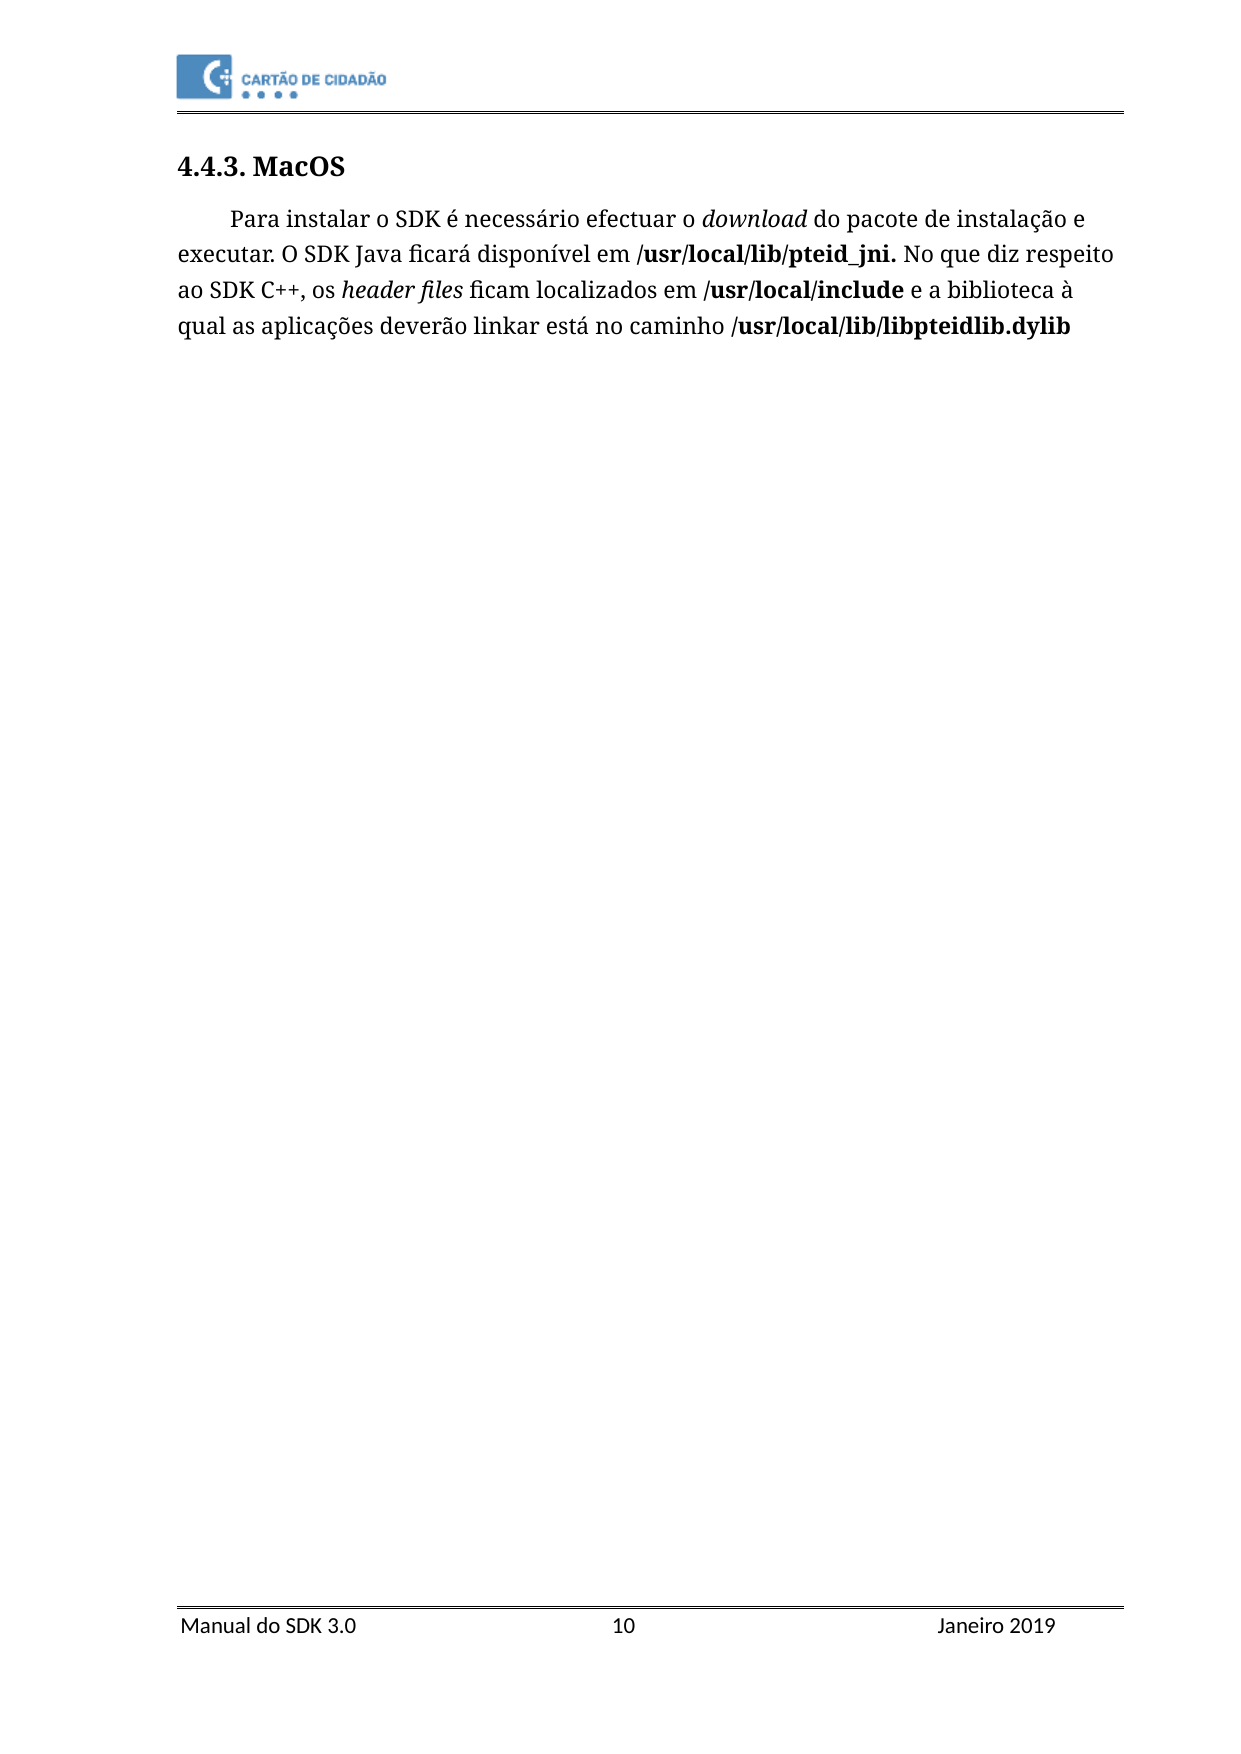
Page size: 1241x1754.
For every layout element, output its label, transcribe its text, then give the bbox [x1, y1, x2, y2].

text Para instalar o SDK é necessário efectuar o download do pacote de instalação e executar. O SDK Java ficará disponível em /usr/local/lib/pteid_jni. No que diz respeito ao SDK C++, os header files ficam localizados em /usr/local/include e a biblioteca à qual as aplicações deverão linkar está no caminho /usr/local/lib/libpteidlib.dylib [177, 202, 1124, 342]
picture [174, 49, 428, 106]
subtitle MacOS [177, 148, 1124, 184]
